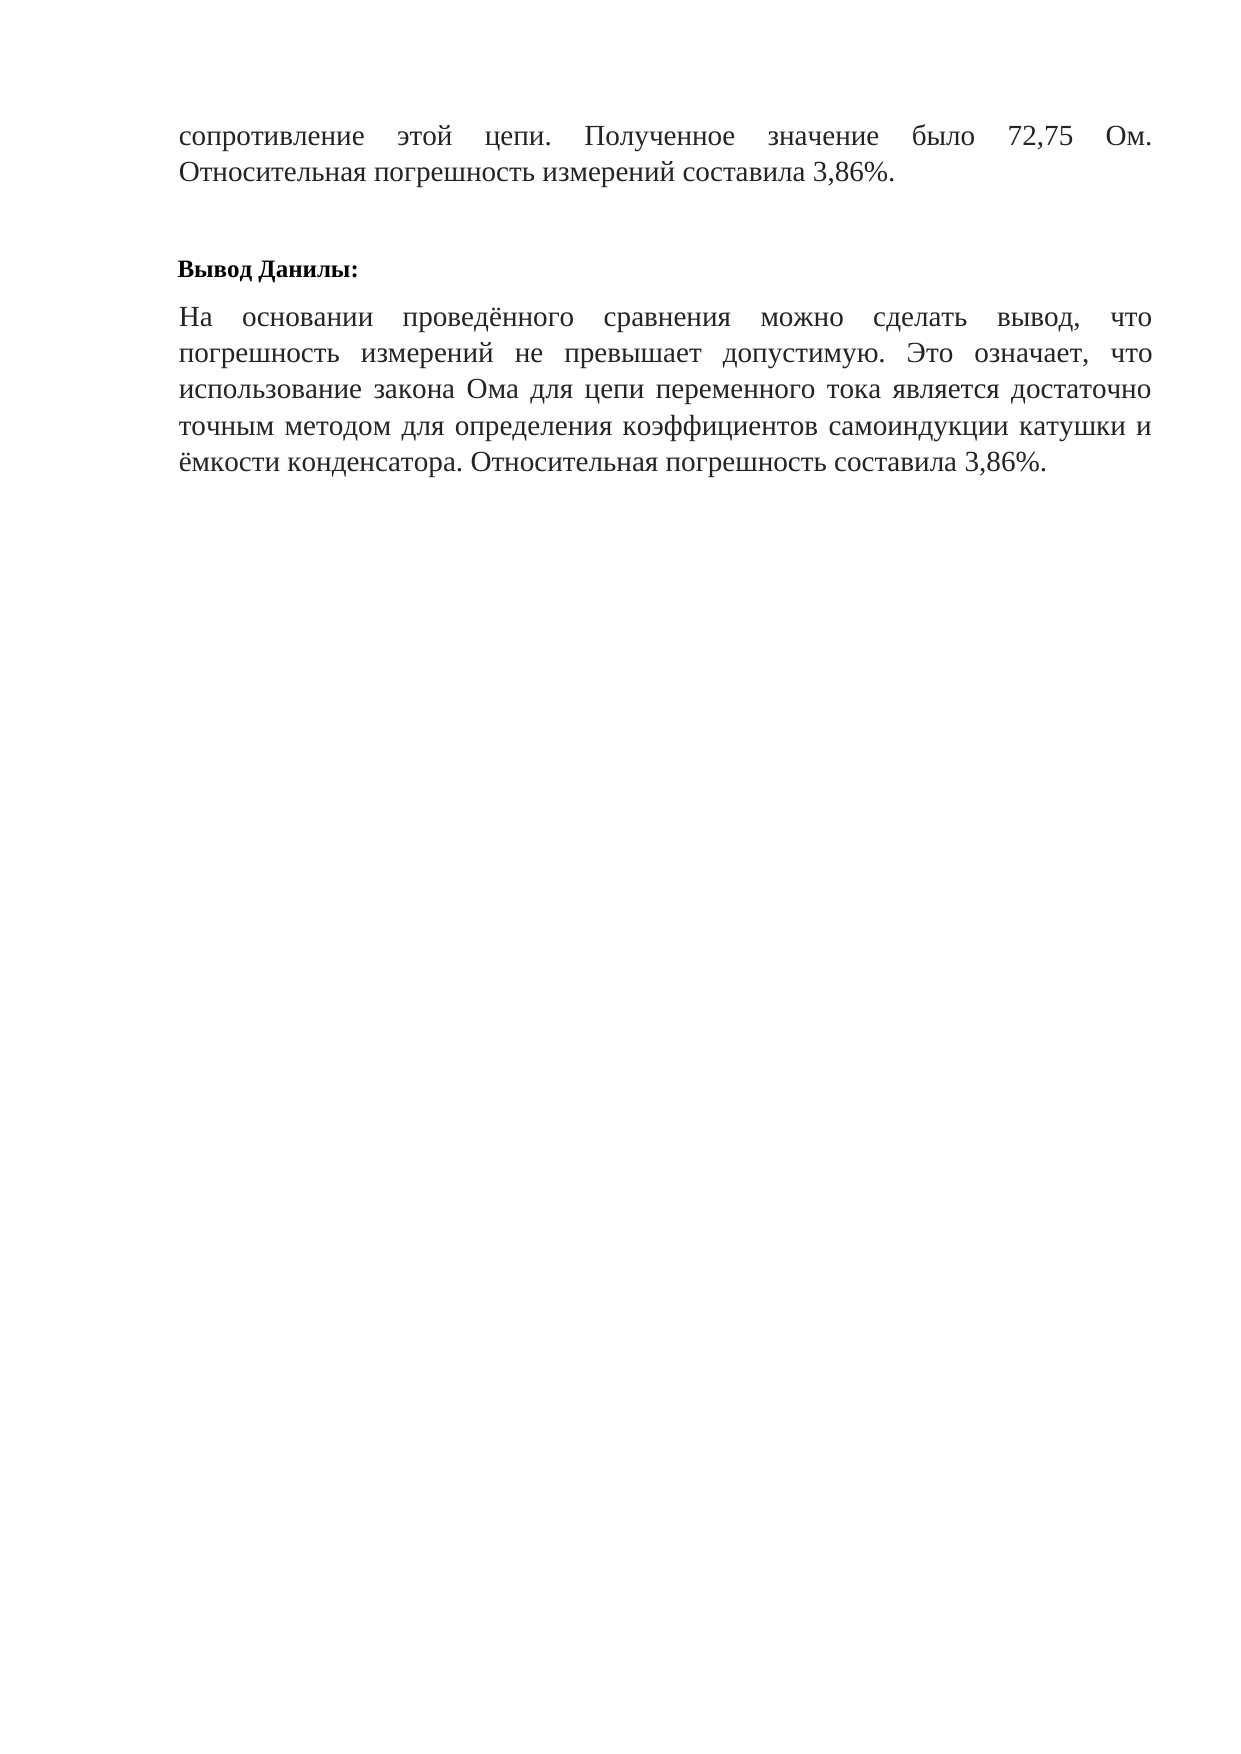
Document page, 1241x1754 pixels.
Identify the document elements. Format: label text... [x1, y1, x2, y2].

text сопротивление этой цепи. Полученное значение было 72,75 Ом. Относительная погрешность измерений составила 3,86%. [177, 118, 1152, 188]
text На основании проведённого сравнения можно сделать вывод, что погрешность измерений не превышает допустимую. Это означает, что использование закона Ома для цепи переменного тока является достаточно точным методом для определения коэффициентов самоиндукции катушки и ёмкости конденсатора. Относительная погрешность составила 3,86%. [177, 299, 1152, 477]
text Вывод Данилы: [177, 254, 1152, 283]
